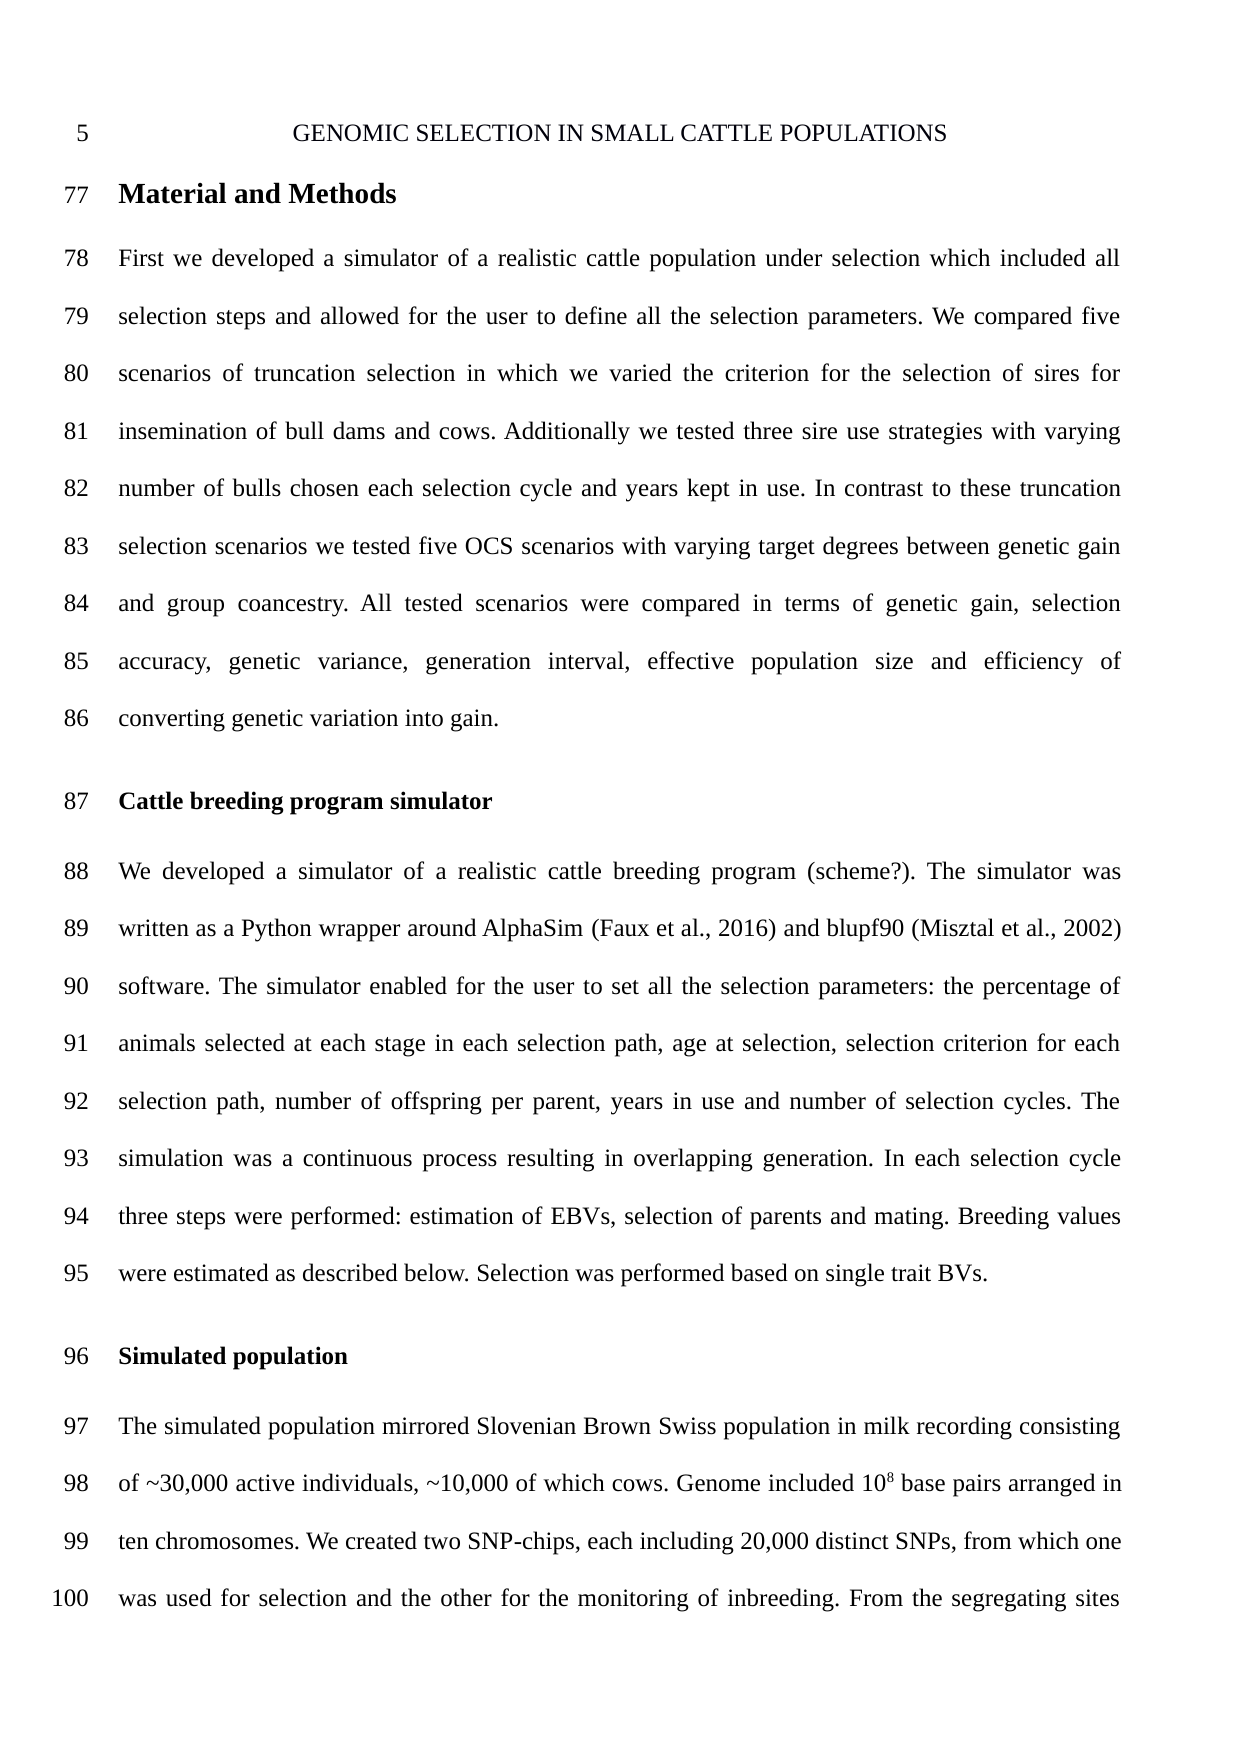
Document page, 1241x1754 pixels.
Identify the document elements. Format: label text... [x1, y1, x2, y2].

text First we developed a simulator of a realistic cattle population under selection which included all selection steps and allowed for the user to define all the selection parameters. We compared five scenarios of truncation selection in which we varied the criterion for the selection of sires for insemination of bull dams and cows. Additionally we tested three sire use strategies with varying number of bulls chosen each selection cycle and years kept in use. In contrast to these truncation selection scenarios we tested five OCS scenarios with varying target degrees between genetic gain and group coancestry. All tested scenarios were compared in terms of genetic gain, selection accuracy, genetic variance, generation interval, effective population size and efficiency of converting genetic variation into gain. [118, 243, 1122, 732]
subtitle Cattle breeding program simulator [118, 786, 1122, 815]
subtitle Simulated population [118, 1341, 1122, 1370]
text The simulated population mirrored Slovenian Brown Swiss population in milk recording consisting of ~30,000 active individuals, ~10,000 of which cows. Genome included 108 base pairs arranged in ten chromosomes. We created two SNP‑chips, each including 20,000 distinct SNPs, from which one was used for selection and the other for the monitoring of inbreeding. From the segregating sites [118, 1411, 1122, 1612]
subtitle Material and Methods [118, 176, 1122, 210]
text We developed a simulator of a realistic cattle breeding program (scheme?). The simulator was written as a Python wrapper around AlphaSim (Faux et al., 2016) and blupf90 (Misztal et al., 2002) software. The simulator enabled for the user to set all the selection parameters: the percentage of animals selected at each stage in each selection path, age at selection, selection criterion for each selection path, number of offspring per parent, years in use and number of selection cycles. The simulation was a continuous process resulting in overlapping generation. In each selection cycle three steps were performed: estimation of EBVs, selection of parents and mating. Breeding values were estimated as described below. Selection was performed based on single trait BVs. [118, 856, 1122, 1287]
